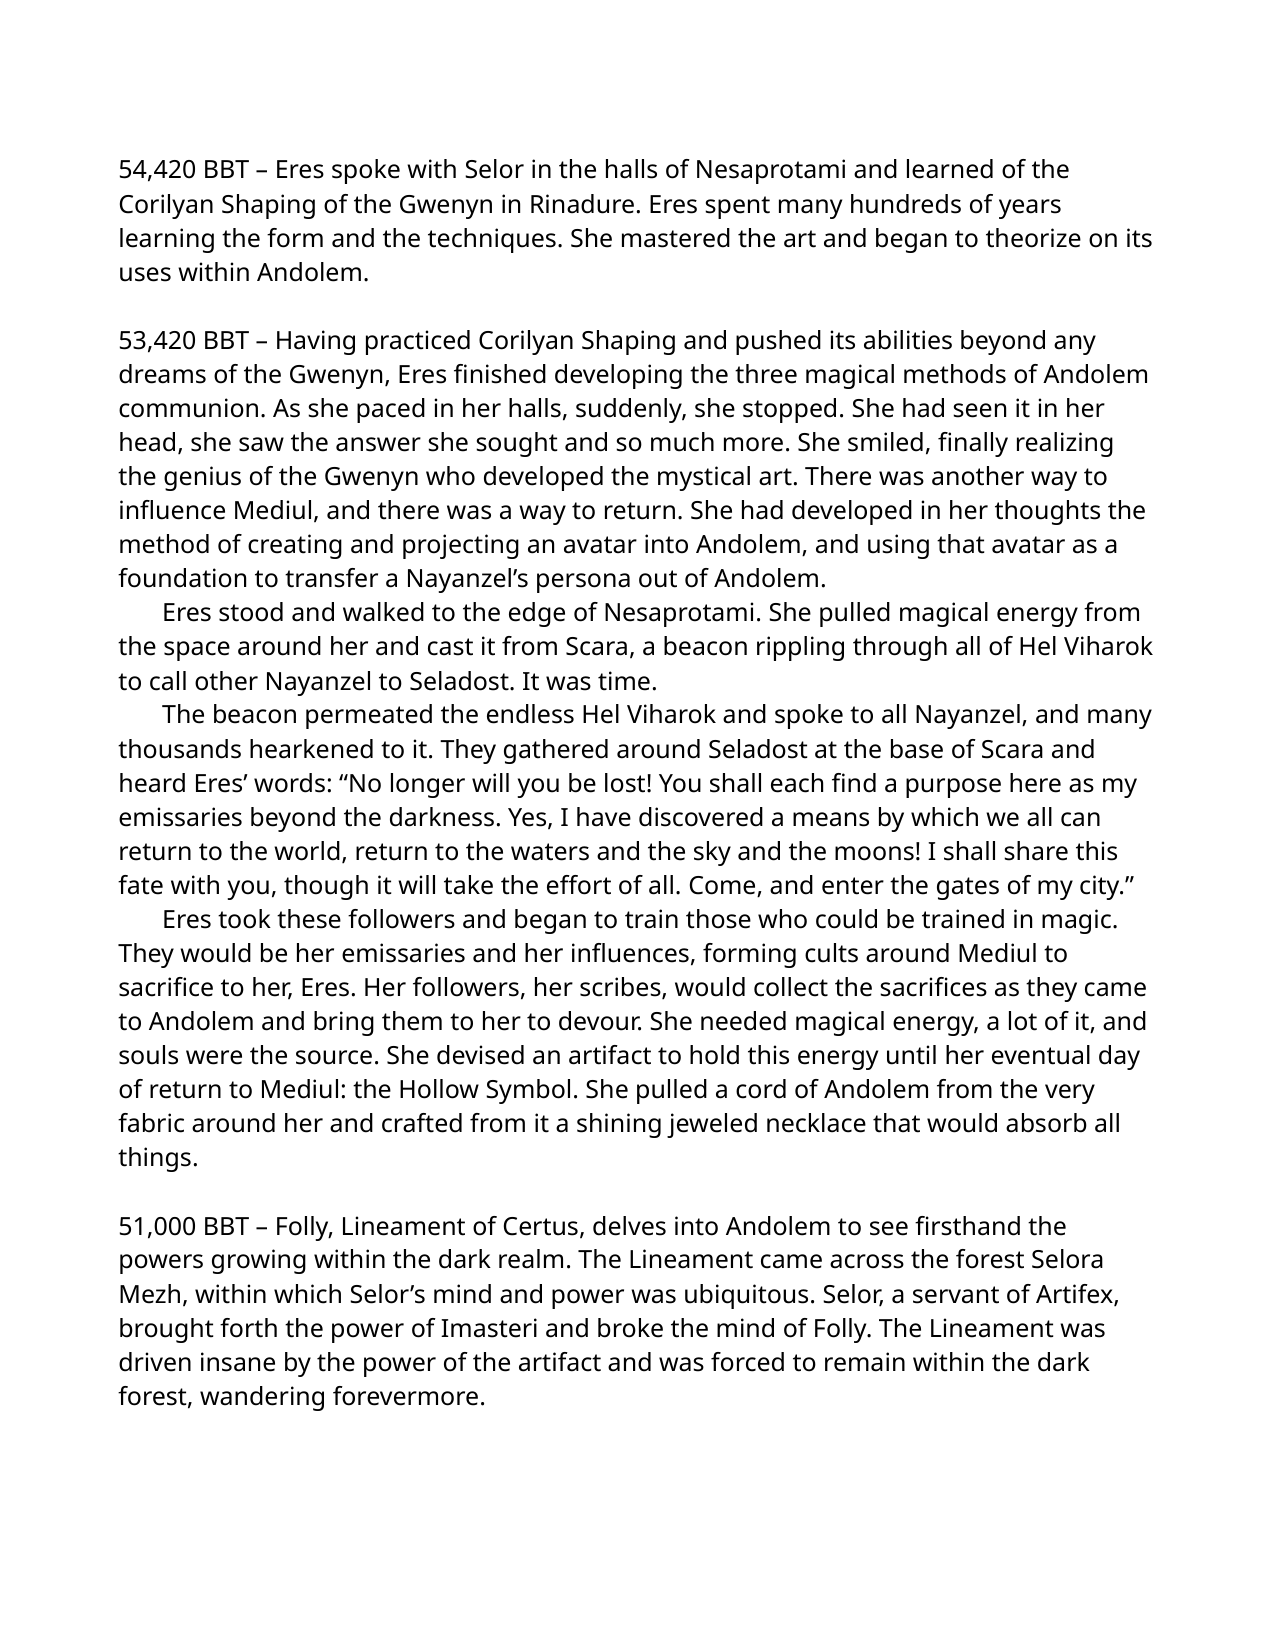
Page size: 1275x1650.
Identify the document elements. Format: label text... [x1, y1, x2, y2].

text The beacon permeated the endless Hel Viharok and spoke to all Nayanzel, and many thousands hearkened to it. They gathered around Seladost at the base of Scara and heard Eres’ words: “No longer will you be lost! You shall each find a purpose here as my emissaries beyond the darkness. Yes, I have discovered a means by which we all can return to the world, return to the waters and the sky and the moons! I shall share this fate with you, though it will take the effort of all. Come, and enter the gates of my city.” [118, 697, 1157, 902]
text 53,420 BBT – Having practiced Corilyan Shaping and pushed its abilities beyond any dreams of the Gwenyn, Eres finished developing the three magical methods of Andolem communion. As she paced in her halls, suddenly, she stopped. She had seen it in her head, she saw the answer she sought and so much more. She smiled, finally realizing the genius of the Gwenyn who developed the mystical art. There was another way to influence Mediul, and there was a way to return. She had developed in her thoughts the method of creating and projecting an avatar into Andolem, and using that avatar as a foundation to transfer a Nayanzel’s persona out of Andolem. [118, 322, 1157, 595]
text 54,420 BBT – Eres spoke with Selor in the halls of Nesaprotami and learned of the Corilyan Shaping of the Gwenyn in Rinadure. Eres spent many hundreds of years learning the form and the techniques. She mastered the art and began to theorize on its uses within Andolem. [118, 152, 1157, 288]
text 51,000 BBT – Folly, Lineament of Certus, delves into Andolem to see firsthand the powers growing within the dark realm. The Lineament came across the forest Selora Mezh, within which Selor’s mind and power was ubiquitous. Selor, a servant of Artifex, brought forth the power of Imasteri and broke the mind of Folly. The Lineament was driven insane by the power of the artifact and was forced to remain within the dark forest, wandering forevermore. [118, 1208, 1157, 1412]
text Eres took these followers and began to train those who could be trained in magic. They would be her emissaries and her influences, forming cults around Mediul to sacrifice to her, Eres. Her followers, her scribes, would collect the sacrifices as they came to Andolem and bring them to her to devour. She needed magical energy, a lot of it, and souls were the source. She devised an artifact to hold this energy until her eventual day of return to Mediul: the Hollow Symbol. She pulled a cord of Andolem from the very fabric around her and crafted from it a shining jeweled necklace that would absorb all things. [118, 902, 1157, 1174]
text Eres stood and walked to the edge of Nesaprotami. She pulled magical energy from the space around her and cast it from Scara, a beacon rippling through all of Hel Viharok to call other Nayanzel to Seladost. It was time. [118, 595, 1157, 697]
